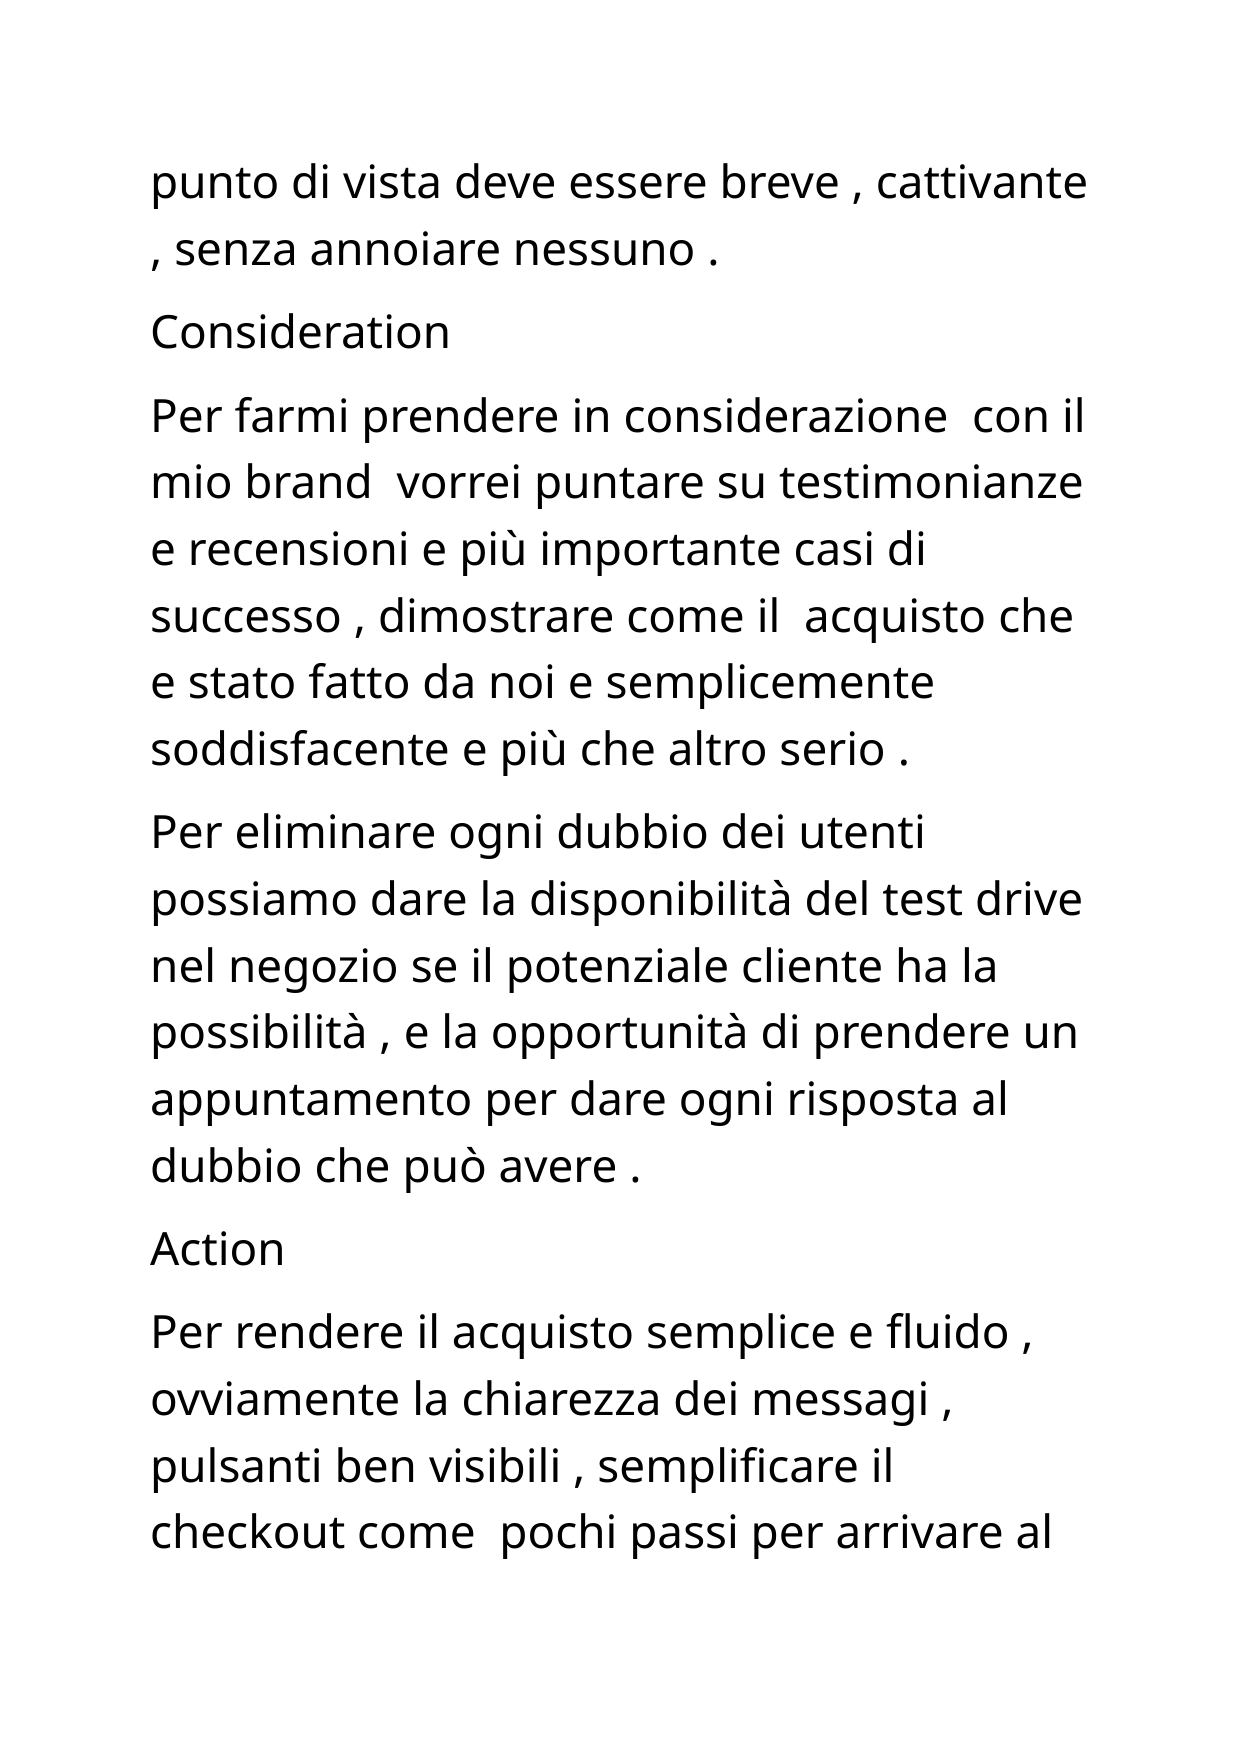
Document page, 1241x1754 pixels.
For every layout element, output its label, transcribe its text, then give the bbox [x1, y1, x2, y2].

text punto di vista deve essere breve , cattivante , senza annoiare nessuno . [150, 150, 1090, 279]
text Per eliminare ogni dubbio dei utenti possiamo dare la disponibilità del test drive nel negozio se il potenziale cliente ha la possibilità , e la opportunità di prendere un appuntamento per dare ogni risposta al dubbio che può avere . [150, 800, 1090, 1196]
text Per rendere il acquisto semplice e fluido , ovviamente la chiarezza dei messagi , pulsanti ben visibili , semplificare il checkout come pochi passi per arrivare al [150, 1300, 1090, 1562]
text Action [150, 1217, 1090, 1279]
text Per farmi prendere in considerazione con il mio brand vorrei puntare su testimonianze e recensioni e più importante casi di successo , dimostrare come il acquisto che e stato fatto da noi e semplicemente soddisfacente e più che altro serio . [150, 383, 1090, 779]
text Consideration [150, 300, 1090, 362]
